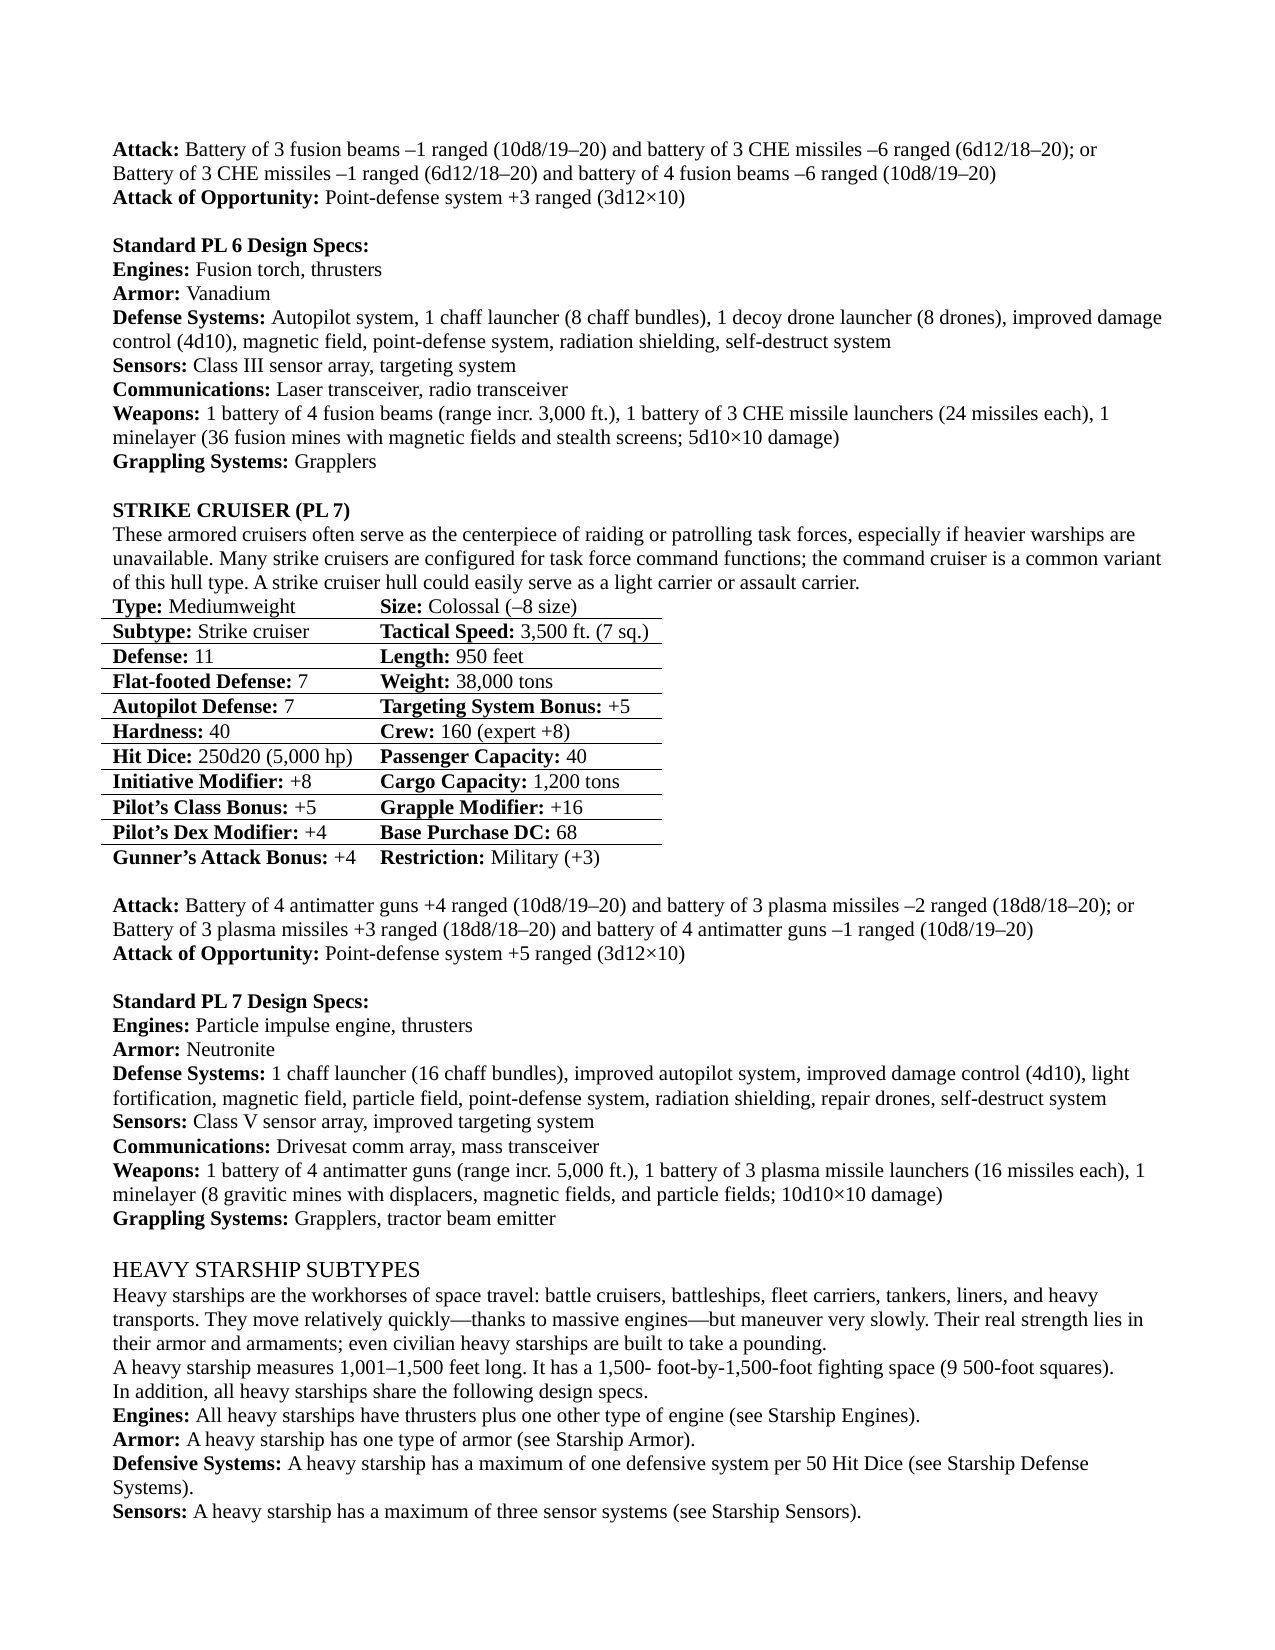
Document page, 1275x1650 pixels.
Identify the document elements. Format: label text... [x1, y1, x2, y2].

table_cell Targeting System Bonus: +5 [369, 694, 662, 718]
text Communications: Drivesat comm array, mass transceiver [112, 1133, 1162, 1158]
table_cell Pilot’s Dex Modifier: +4 [101, 820, 369, 844]
text Engines: Fusion torch, thrusters [112, 257, 1162, 281]
table_cell Weight: 38,000 tons [369, 669, 662, 693]
table_cell Flat-footed Defense: 7 [101, 669, 369, 693]
table_cell Tactical Speed: 3,500 ft. (7 sq.) [369, 619, 662, 643]
table_cell Hardness: 40 [101, 719, 369, 743]
table_cell Initiative Modifier: +8 [101, 770, 369, 793]
text Sensors: Class V sensor array, improved targeting system [112, 1109, 1162, 1133]
table_cell Gunner’s Attack Bonus: +4 [101, 845, 369, 869]
table_cell Restriction: Military (+3) [369, 845, 662, 869]
text In addition, all heavy starships share the following design specs. [112, 1379, 1162, 1403]
text Communications: Laser transceiver, radio transceiver [112, 377, 1162, 401]
table_cell Autopilot Defense: 7 [101, 694, 369, 718]
text These armored cruisers often serve as the centerpiece of raiding or patrolling task forces, especially if heavier warships are unavailable. Many strike cruisers are configured for task force command functions; the command cruiser is a common variant of this hull type. A strike cruiser hull could easily serve as a light carrier or assault carrier. [112, 522, 1162, 594]
text Engines: All heavy starships have thrusters plus one other type of engine (see Starship Engines). [112, 1403, 1162, 1427]
text HEAVY STARSHIP SUBTYPES [112, 1256, 1162, 1282]
table_cell Subtype: Strike cruiser [101, 619, 369, 643]
text A heavy starship measures 1,001–1,500 feet long. It has a 1,500- foot-by-1,500-foot fighting space (9 500-foot squares). [112, 1355, 1162, 1379]
text STRIKE CRUISER (PL 7) [112, 497, 1162, 522]
text Heavy starships are the workhorses of space travel: battle cruisers, battleships, fleet carriers, tankers, liners, and heavy transports. They move relatively quickly—thanks to massive engines—but maneuver very slowly. Their real strength lies in their armor and armaments; even civilian heavy starships are built to take a pounding. [112, 1282, 1162, 1355]
text Weapons: 1 battery of 4 antimatter guns (range incr. 5,000 ft.), 1 battery of 3 plasma missile launchers (16 missiles each), 1 minelayer (8 gravitic mines with displacers, magnetic fields, and particle fields; 10d10×10 damage) [112, 1158, 1162, 1206]
text Attack of Opportunity: Point-defense system +5 ranged (3d12×10) [112, 941, 1162, 965]
text Armor: Neutronite [112, 1037, 1162, 1061]
text Grappling Systems: Grapplers [112, 449, 1162, 473]
table_cell Pilot’s Class Bonus: +5 [101, 795, 369, 819]
table_cell Crew: 160 (expert +8) [369, 719, 662, 743]
table_cell Grapple Modifier: +16 [369, 795, 662, 819]
text Sensors: A heavy starship has a maximum of three sensor systems (see Starship Sensors). [112, 1499, 1162, 1523]
text Defensive Systems: A heavy starship has a maximum of one defensive system per 50 Hit Dice (see Starship Defense Systems). [112, 1451, 1162, 1499]
table_cell Base Purchase DC: 68 [369, 820, 662, 844]
text Standard PL 6 Design Specs: [112, 233, 1162, 257]
text Attack: Battery of 4 antimatter guns +4 ranged (10d8/19–20) and battery of 3 plasma missiles –2 ranged (18d8/18–20); or Battery of 3 plasma missiles +3 ranged (18d8/18–20) and battery of 4 antimatter guns –1 ranged (10d8/19–20) [112, 893, 1162, 941]
table_header Type: Mediumweight [101, 594, 369, 618]
table_cell Passenger Capacity: 40 [369, 744, 662, 768]
text Armor: Vanadium [112, 281, 1162, 305]
table_cell Hit Dice: 250d20 (5,000 hp) [101, 744, 369, 768]
text Engines: Particle impulse engine, thrusters [112, 1013, 1162, 1037]
table_cell Defense: 11 [101, 644, 369, 668]
text Defense Systems: 1 chaff launcher (16 chaff bundles), improved autopilot system, improved damage control (4d10), light fortification, magnetic field, particle field, point-defense system, radiation shielding, repair drones, self-destruct system [112, 1061, 1162, 1109]
text Grappling Systems: Grapplers, tractor beam emitter [112, 1206, 1162, 1230]
text Sensors: Class III sensor array, targeting system [112, 353, 1162, 377]
text Weapons: 1 battery of 4 fusion beams (range incr. 3,000 ft.), 1 battery of 3 CHE missile launchers (24 missiles each), 1 minelayer (36 fusion mines with magnetic fields and stealth screens; 5d10×10 damage) [112, 401, 1162, 449]
table_cell Cargo Capacity: 1,200 tons [369, 770, 662, 793]
table_cell Length: 950 feet [369, 644, 662, 668]
table_header Size: Colossal (–8 size) [369, 594, 662, 618]
text Attack: Battery of 3 fusion beams –1 ranged (10d8/19–20) and battery of 3 CHE missiles –6 ranged (6d12/18–20); or Battery of 3 CHE missiles –1 ranged (6d12/18–20) and battery of 4 fusion beams –6 ranged (10d8/19–20) [112, 137, 1162, 185]
text Attack of Opportunity: Point-defense system +3 ranged (3d12×10) [112, 185, 1162, 209]
text Armor: A heavy starship has one type of armor (see Starship Armor). [112, 1427, 1162, 1451]
text Standard PL 7 Design Specs: [112, 989, 1162, 1013]
text Defense Systems: Autopilot system, 1 chaff launcher (8 chaff bundles), 1 decoy drone launcher (8 drones), improved damage control (4d10), magnetic field, point-defense system, radiation shielding, self-destruct system [112, 305, 1162, 353]
